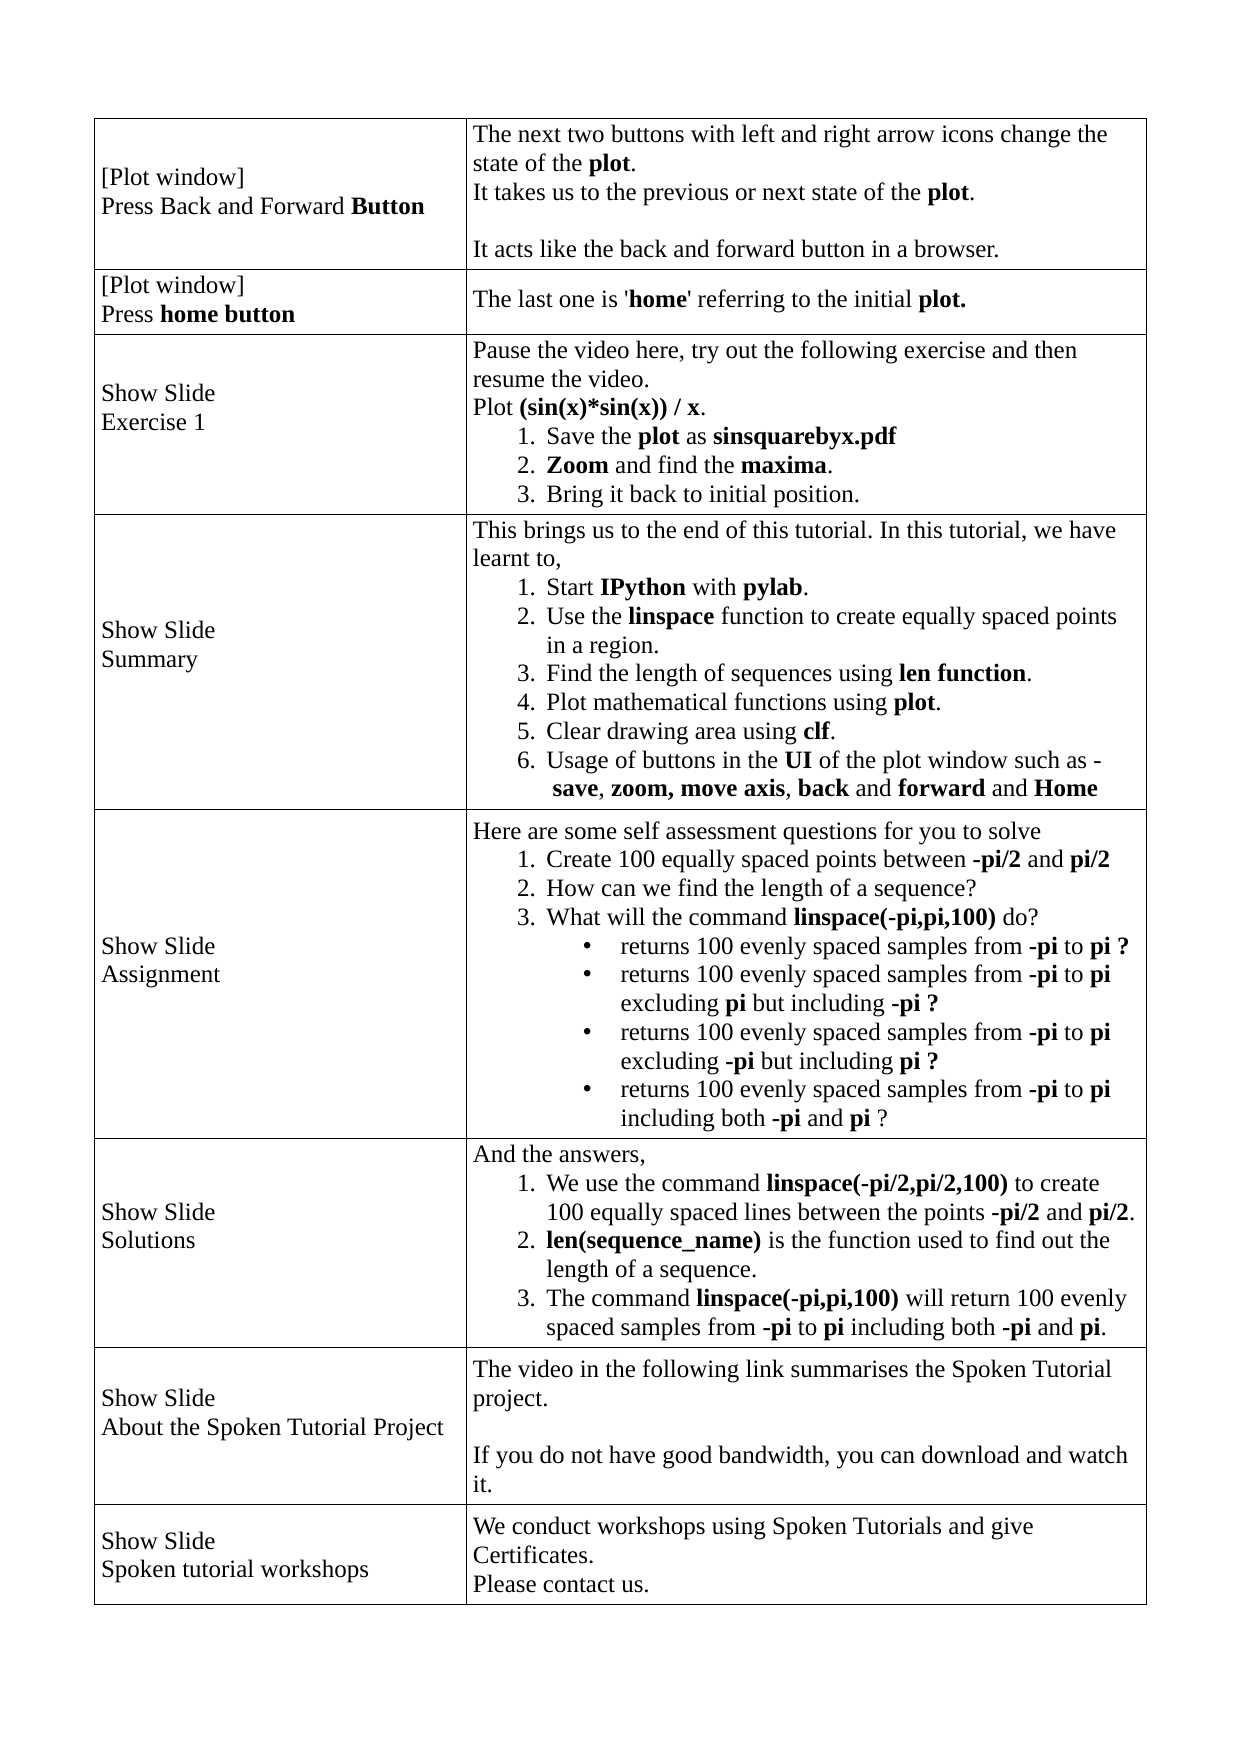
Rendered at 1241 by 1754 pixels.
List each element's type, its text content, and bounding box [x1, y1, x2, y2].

table_cell We conduct workshops using Spoken Tutorials and give Certificates. Please contact us. [467, 1505, 1146, 1604]
table_cell Show Slide Assignment [95, 810, 466, 1138]
table_cell Show Slide About the Spoken Tutorial Project [95, 1348, 466, 1504]
table_cell Show Slide Solutions [95, 1139, 466, 1347]
table_cell This brings us to the end of this tutorial. In this tutorial, we have learnt to, Start IPython with pylab. Use the linspace function to create equally spaced points in a region. Find the length of sequences using len function. Plot mathematical functions using plot. Clear drawing area using clf. Usage of buttons in the UI of the plot window such as - save, zoom, move axis, back and forward and Home [467, 515, 1146, 808]
table_cell And the answers, We use the command linspace(-pi/2,pi/2,100) to create 100 equally spaced lines between the points -pi/2 and pi/2. len(sequence_name) is the function used to find out the length of a sequence. The command linspace(-pi,pi,100) will return 100 evenly spaced samples from -pi to pi including both -pi and pi. [467, 1139, 1146, 1347]
table_cell [Plot window] Press Back and Forward Button [95, 119, 466, 269]
table_cell The video in the following link summarises the Spoken Tutorial project. If you do not have good bandwidth, you can download and watch it. [467, 1348, 1146, 1504]
table_cell The last one is 'home' referring to the initial plot. [467, 270, 1146, 334]
table_cell Here are some self assessment questions for you to solve Create 100 equally spaced points between -pi/2 and pi/2 How can we find the length of a sequence? What will the command linspace(-pi,pi,100) do? returns 100 evenly spaced samples from -pi to pi ? returns 100 evenly spaced samples from -pi to pi excluding pi but including -pi ? returns 100 evenly spaced samples from -pi to pi excluding -pi but including pi ? returns 100 evenly spaced samples from -pi to pi including both -pi and pi ? [467, 810, 1146, 1138]
table_cell Pause the video here, try out the following exercise and then resume the video. Plot (sin(x)*sin(x)) / x. Save the plot as sinsquarebyx.pdf Zoom and find the maxima. Bring it back to initial position. [467, 335, 1146, 514]
table_cell Show Slide Exercise 1 [95, 335, 466, 514]
table_cell The next two buttons with left and right arrow icons change the state of the plot. It takes us to the previous or next state of the plot. It acts like the back and forward button in a browser. [467, 119, 1146, 269]
table_cell Show Slide Spoken tutorial workshops [95, 1505, 466, 1604]
table_cell Show Slide Summary [95, 515, 466, 808]
table_cell [Plot window] Press home button [95, 270, 466, 334]
